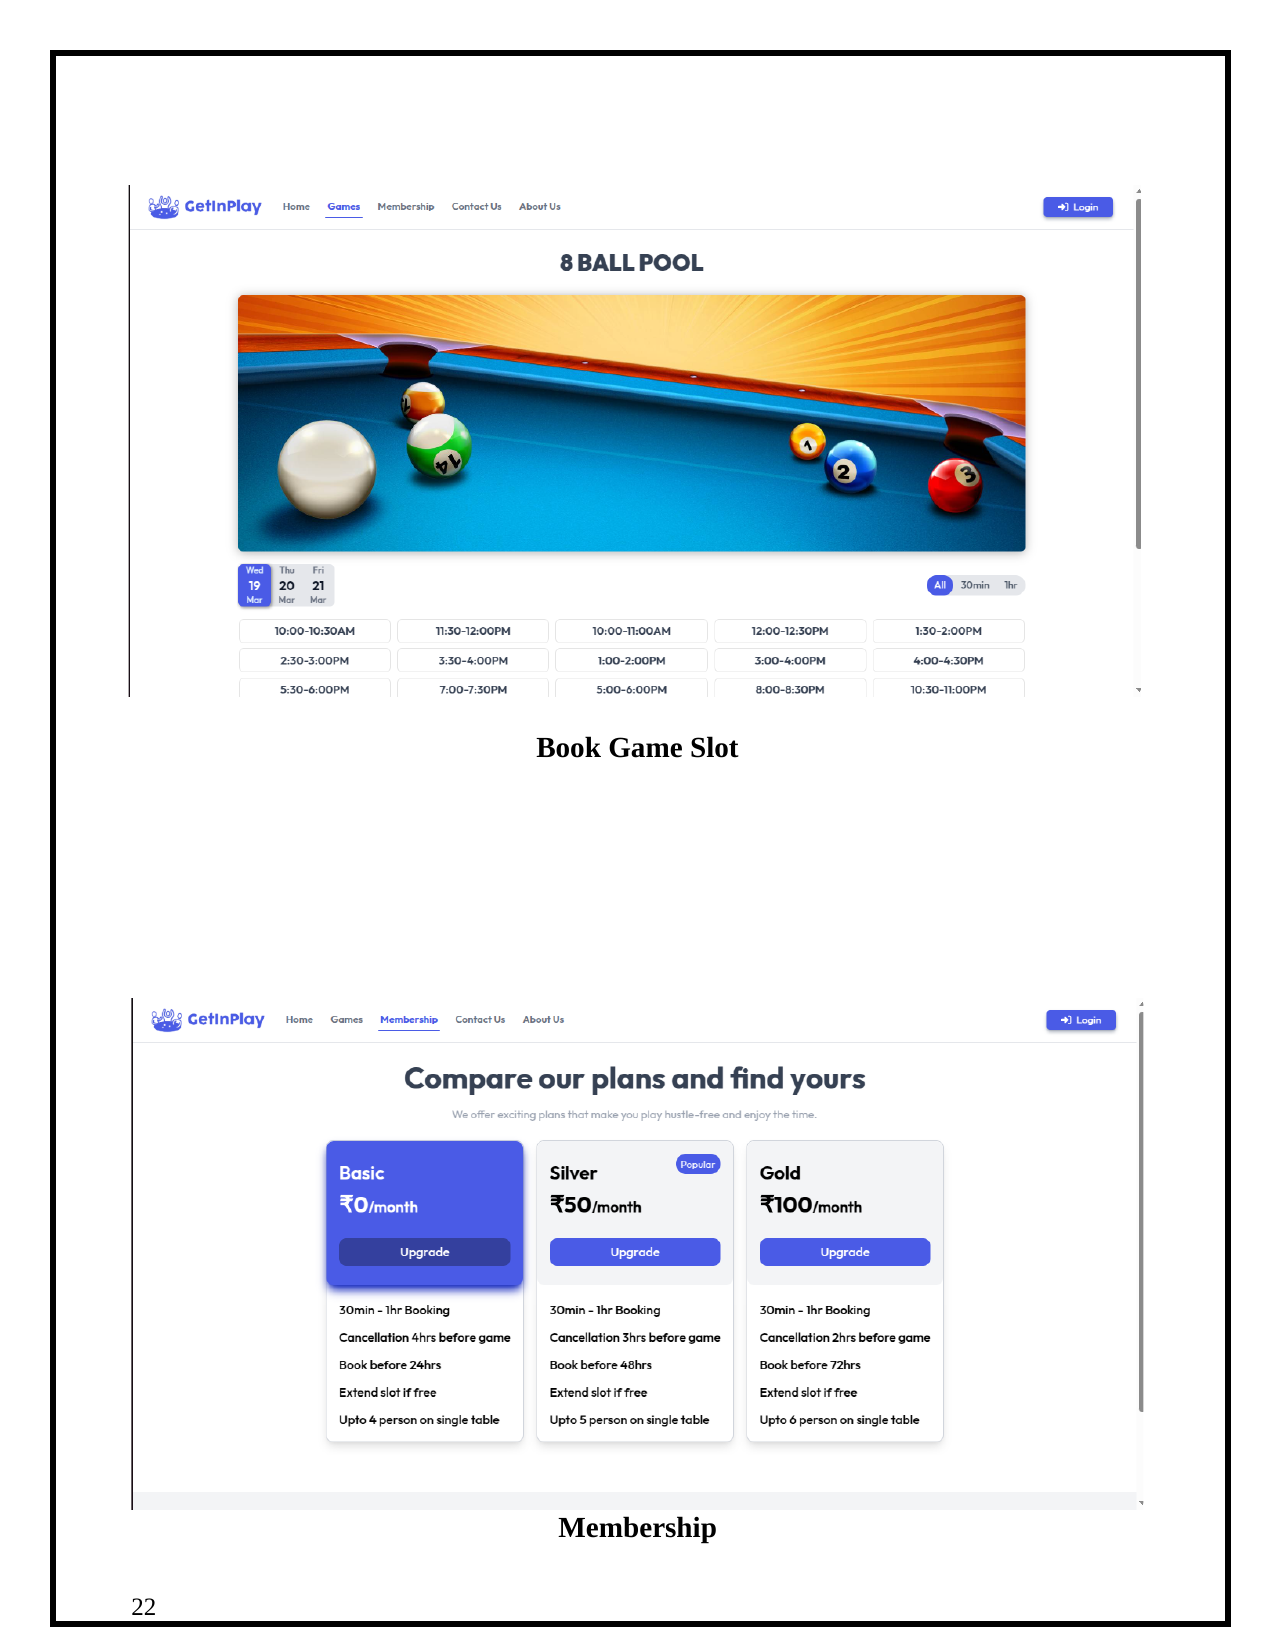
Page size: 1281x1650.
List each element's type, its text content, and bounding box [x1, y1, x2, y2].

picture [131, 998, 1144, 1510]
text Membership [131, 1510, 1143, 1543]
text Book Game Slot [131, 730, 1143, 764]
picture [128, 185, 1141, 697]
